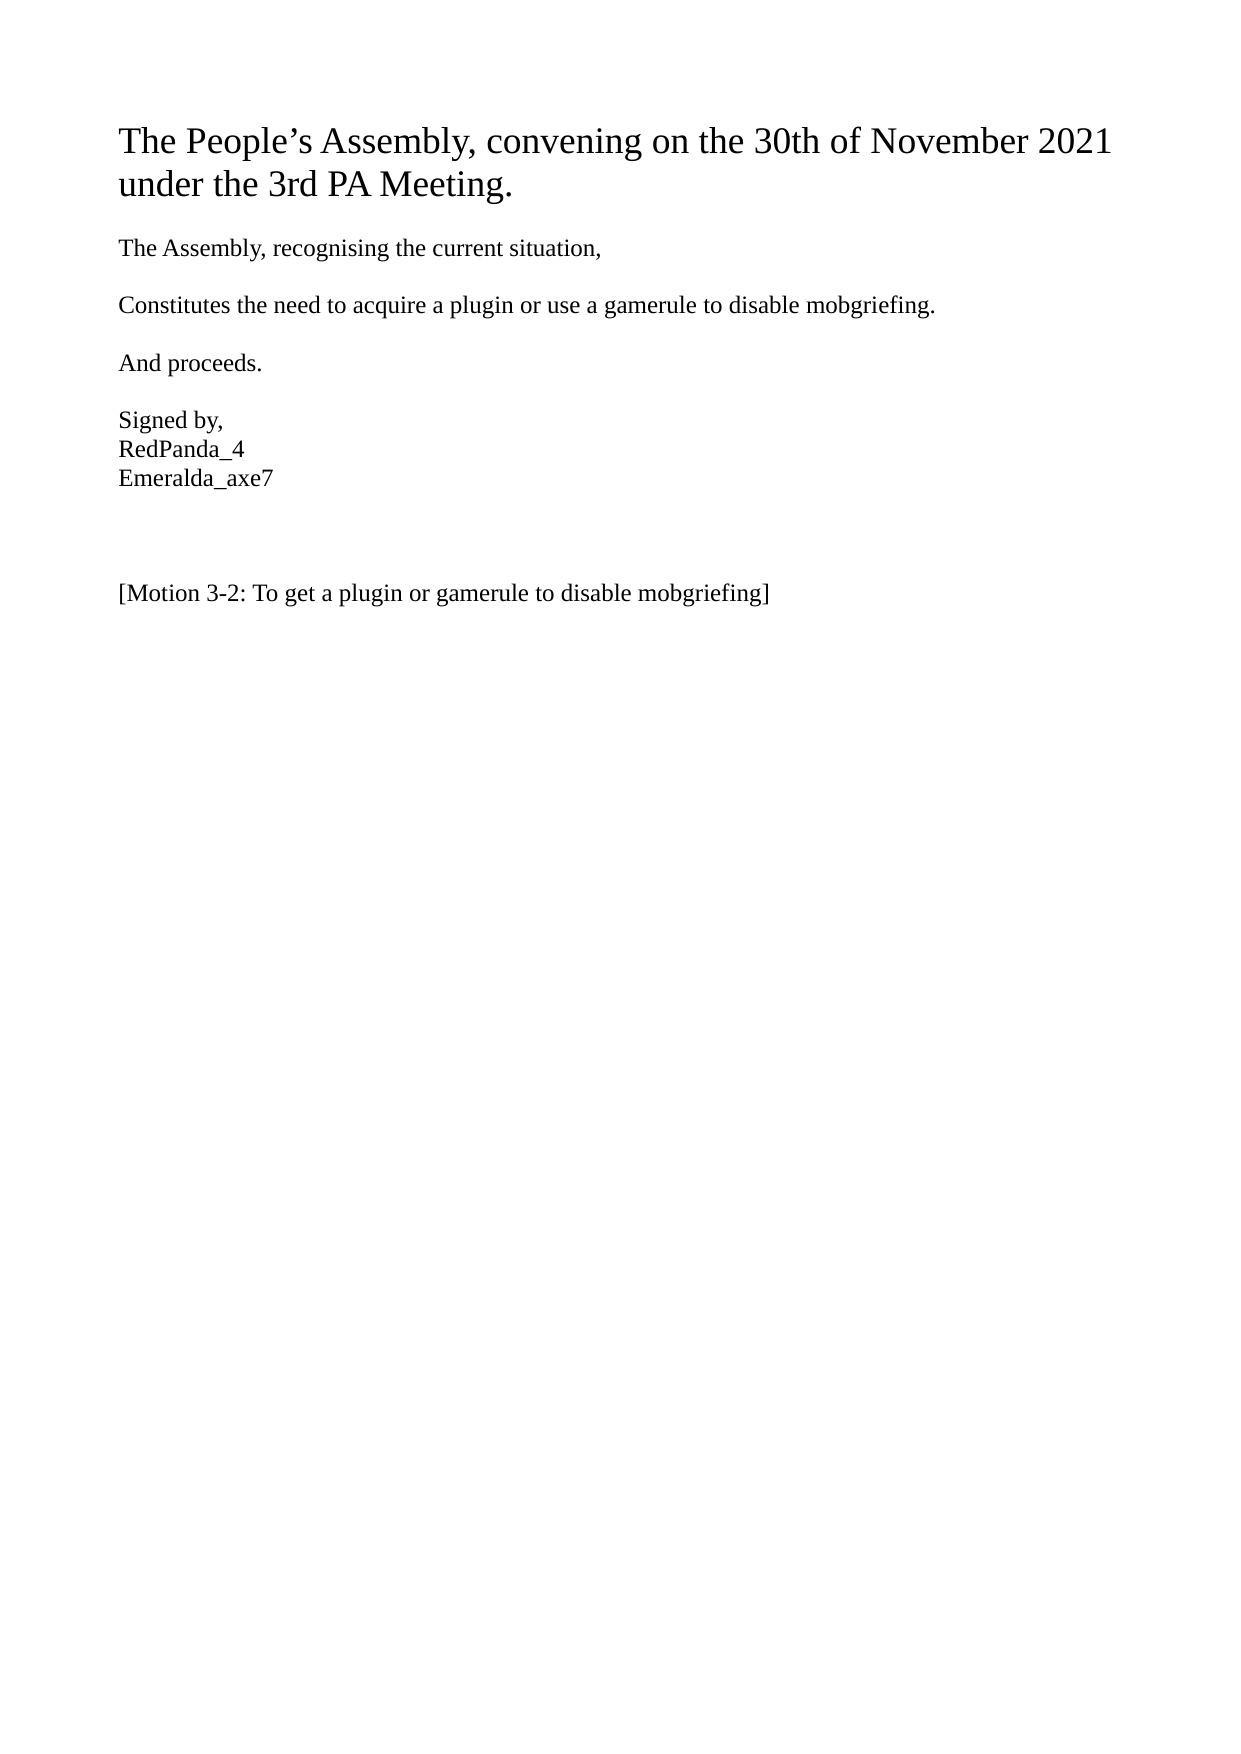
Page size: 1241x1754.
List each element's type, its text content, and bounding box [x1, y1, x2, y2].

text Constitutes the need to acquire a plugin or use a gamerule to disable mobgriefing. [118, 291, 1122, 319]
text RedPanda_4 [118, 434, 1122, 463]
text The People’s Assembly, convening on the 30th of November 2021 under the 3rd PA Meeting. [118, 118, 1122, 204]
text [Motion 3-2: To get a plugin or gamerule to disable mobgriefing] [118, 578, 1122, 607]
text Signed by, [118, 406, 1122, 434]
text The Assembly, recognising the current situation, [118, 233, 1122, 262]
text Emeralda_axe7 [118, 463, 1122, 492]
text And proceeds. [118, 348, 1122, 377]
